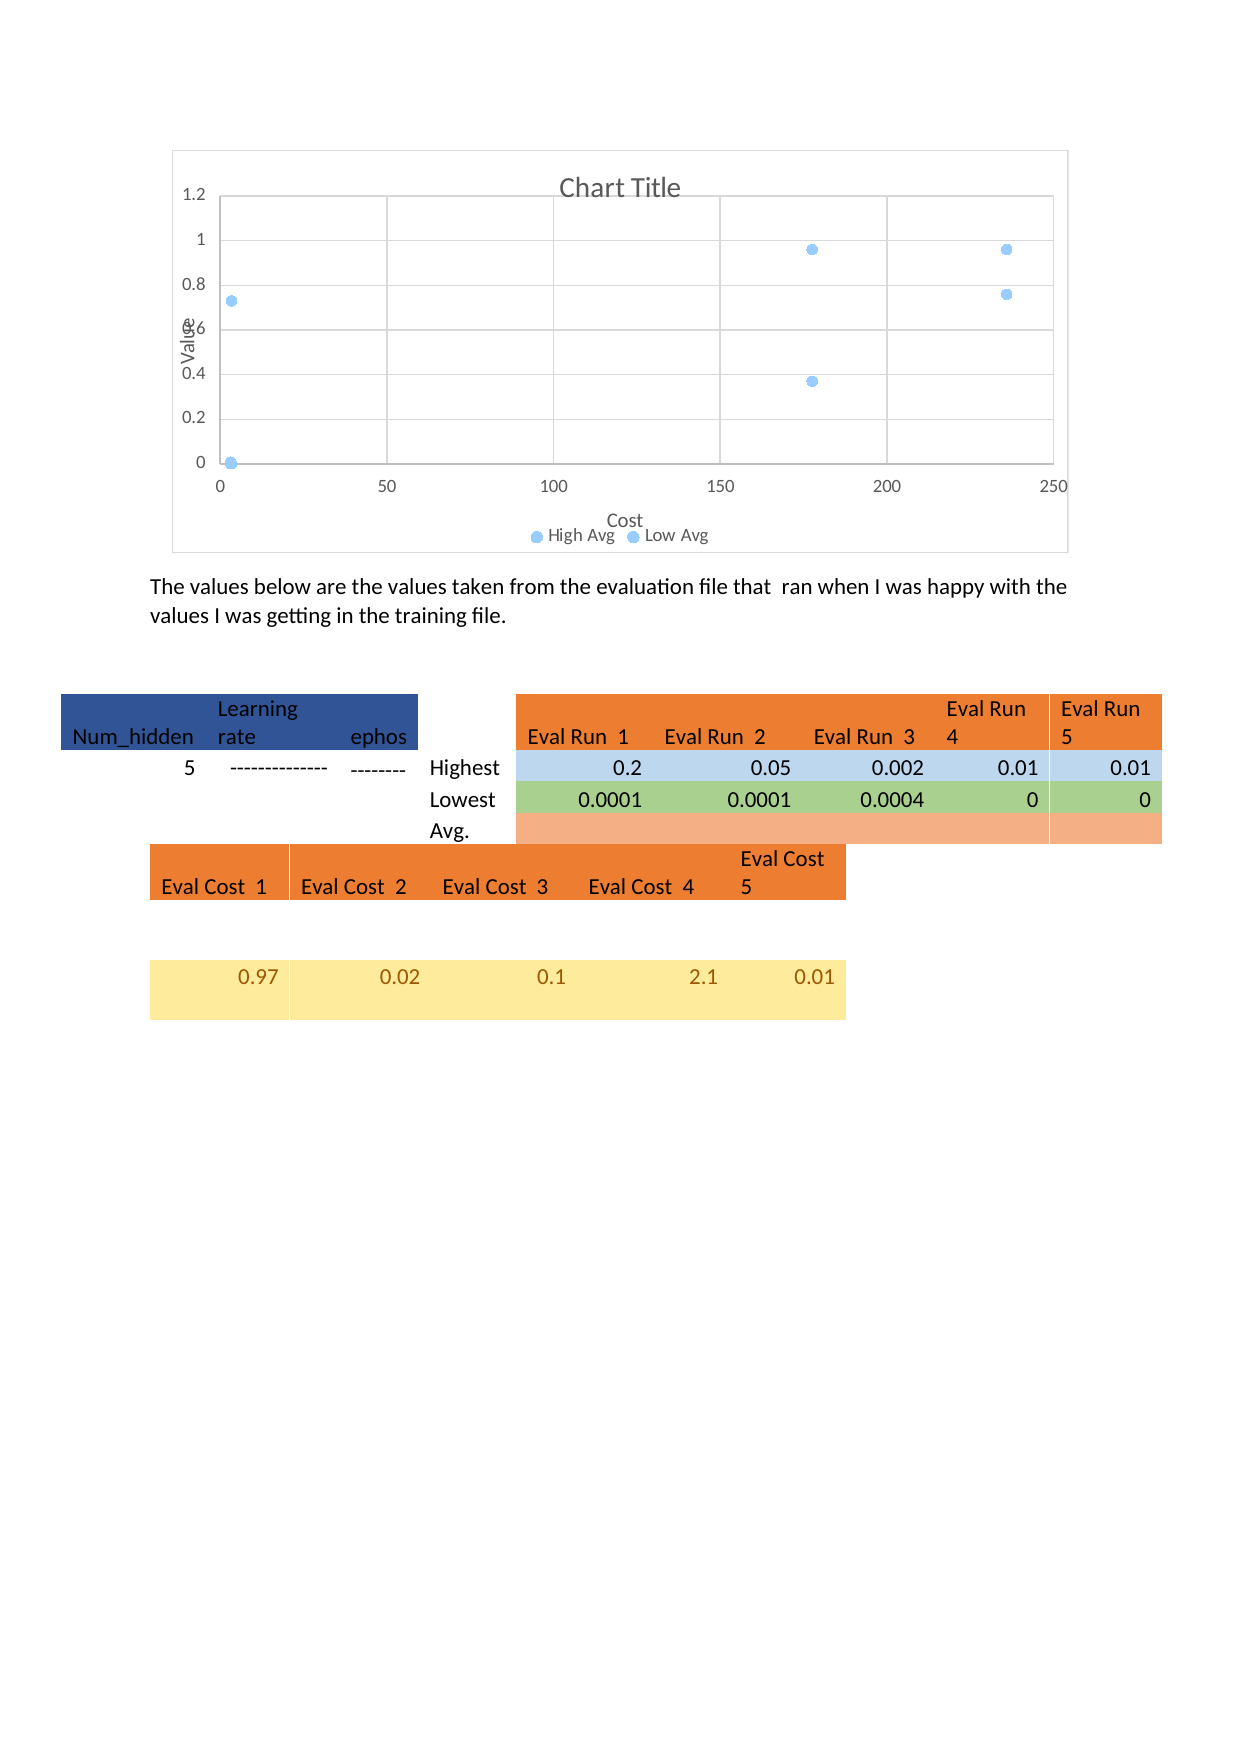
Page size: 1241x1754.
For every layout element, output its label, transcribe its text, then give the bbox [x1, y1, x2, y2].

table_cell [1050, 813, 1162, 844]
table_cell [729, 900, 846, 930]
table_header Num_hidden [61, 694, 206, 750]
table_cell 2.1 [577, 960, 729, 990]
table_header Eval Cost 2 [290, 844, 431, 900]
table_cell 0.97 [150, 960, 289, 990]
table_cell 0.002 [802, 750, 935, 781]
table_cell 0.01 [1050, 750, 1162, 781]
table_header Eval Run 1 [516, 694, 653, 750]
table_header Eval Run 5 [1050, 694, 1162, 750]
table_header Eval Cost 4 [577, 844, 729, 900]
table_cell [577, 990, 729, 1020]
table_cell [339, 813, 418, 844]
table_cell [935, 813, 1049, 844]
table_header Learning rate [206, 694, 339, 750]
table_cell [577, 930, 729, 960]
table_cell [290, 990, 431, 1020]
table_cell [290, 900, 431, 930]
table_cell [61, 781, 206, 813]
table_cell 0.02 [290, 960, 431, 990]
table_cell Highest [418, 750, 516, 781]
table_cell [61, 813, 206, 844]
table_header ephos [339, 694, 418, 750]
table_cell 0.05 [653, 750, 802, 781]
table_cell [431, 900, 577, 930]
table_cell -------------- [206, 750, 339, 781]
table_cell Lowest [418, 781, 516, 813]
table_header Eval Cost 1 [150, 844, 289, 900]
table_cell 0.01 [729, 960, 846, 990]
table_header Eval Run 3 [802, 694, 935, 750]
text The values below are the values taken from the evaluation file that ran when I was happy with the values I was getting in the training file. [150, 572, 1090, 629]
table_cell [150, 900, 289, 930]
table_header Eval Run 4 [935, 694, 1049, 750]
table_cell 0.0001 [653, 781, 802, 813]
table_cell -------- [339, 750, 418, 781]
table_cell 0.1 [431, 960, 577, 990]
table_cell [729, 930, 846, 960]
table_cell [206, 813, 339, 844]
table_cell 0.0001 [516, 781, 653, 813]
table_cell 0 [1050, 781, 1162, 813]
table_cell [516, 813, 653, 844]
table_cell [577, 900, 729, 930]
table_cell [150, 930, 289, 960]
table_cell [802, 813, 935, 844]
table_cell [150, 990, 289, 1020]
table_cell [431, 930, 577, 960]
table_cell [339, 781, 418, 813]
table_cell [653, 813, 802, 844]
table_cell Avg. [418, 813, 516, 844]
table_header Eval Cost 5 [729, 844, 846, 900]
table_cell 0.2 [516, 750, 653, 781]
table_cell [431, 990, 577, 1020]
table_header Eval Cost 3 [431, 844, 577, 900]
table_header Eval Run 2 [653, 694, 802, 750]
table_cell [729, 990, 846, 1020]
table_cell 5 [61, 750, 206, 781]
table_cell [290, 930, 431, 960]
table_cell 0.01 [935, 750, 1049, 781]
table_cell 0 [935, 781, 1049, 813]
table_header [418, 694, 516, 750]
table_cell 0.0004 [802, 781, 935, 813]
table_cell [206, 781, 339, 813]
